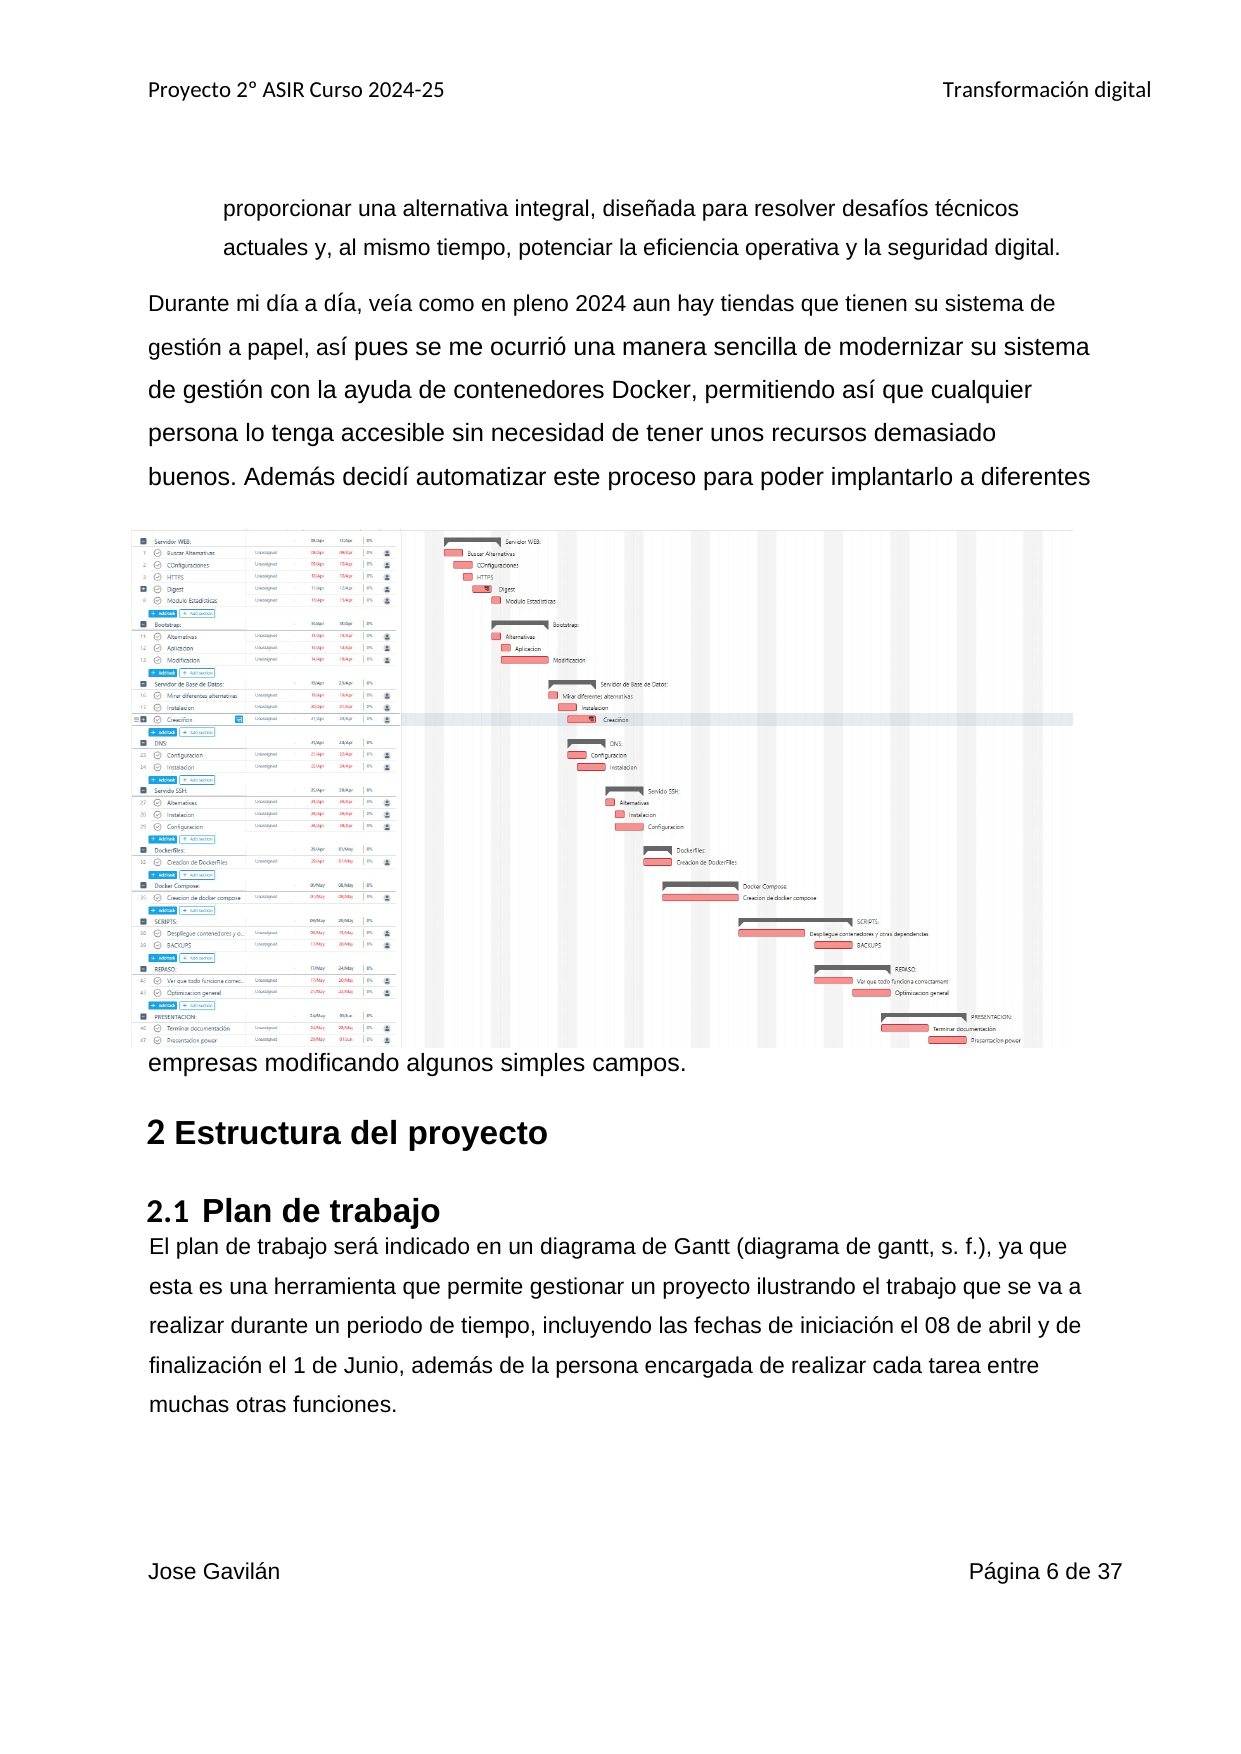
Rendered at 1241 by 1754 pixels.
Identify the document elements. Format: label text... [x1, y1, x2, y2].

text El plan de trabajo será indicado en un diagrama de Gantt (diagrama de gantt, s. f.), ya que esta es una herramienta que permite gestionar un proyecto ilustrando el trabajo que se va a realizar durante un periodo de tiempo, incluyendo las fechas de iniciación el 08 de abril y de finalización el 1 de Junio, además de la persona encargada de realizar cada tarea entre muchas otras funciones. [149, 1233, 1093, 1417]
picture [128, 529, 1074, 1048]
list proporcionar una alternativa integral, diseñada para resolver desafíos técnicos actuales y, al mismo tiempo, potenciar la eficiencia operativa y la seguridad digital. [185, 195, 1093, 261]
subtitle Estructura del proyecto [146, 1108, 1093, 1153]
text Durante mi día a día, veía como en pleno 2024 aun hay tiendas que tienen su sistema de gestión a papel, así pues se me ocurrió una manera sencilla de modernizar su sistema de gestión con la ayuda de contenedores Docker, permitiendo así que cualquier persona lo tenga accesible sin necesidad de tener unos recursos demasiado buenos. Además decidí automatizar este proceso para poder implantarlo a diferentes empresas modificando algunos simples campos. [148, 288, 1092, 1077]
subtitle Plan de trabajo [146, 1190, 1093, 1230]
